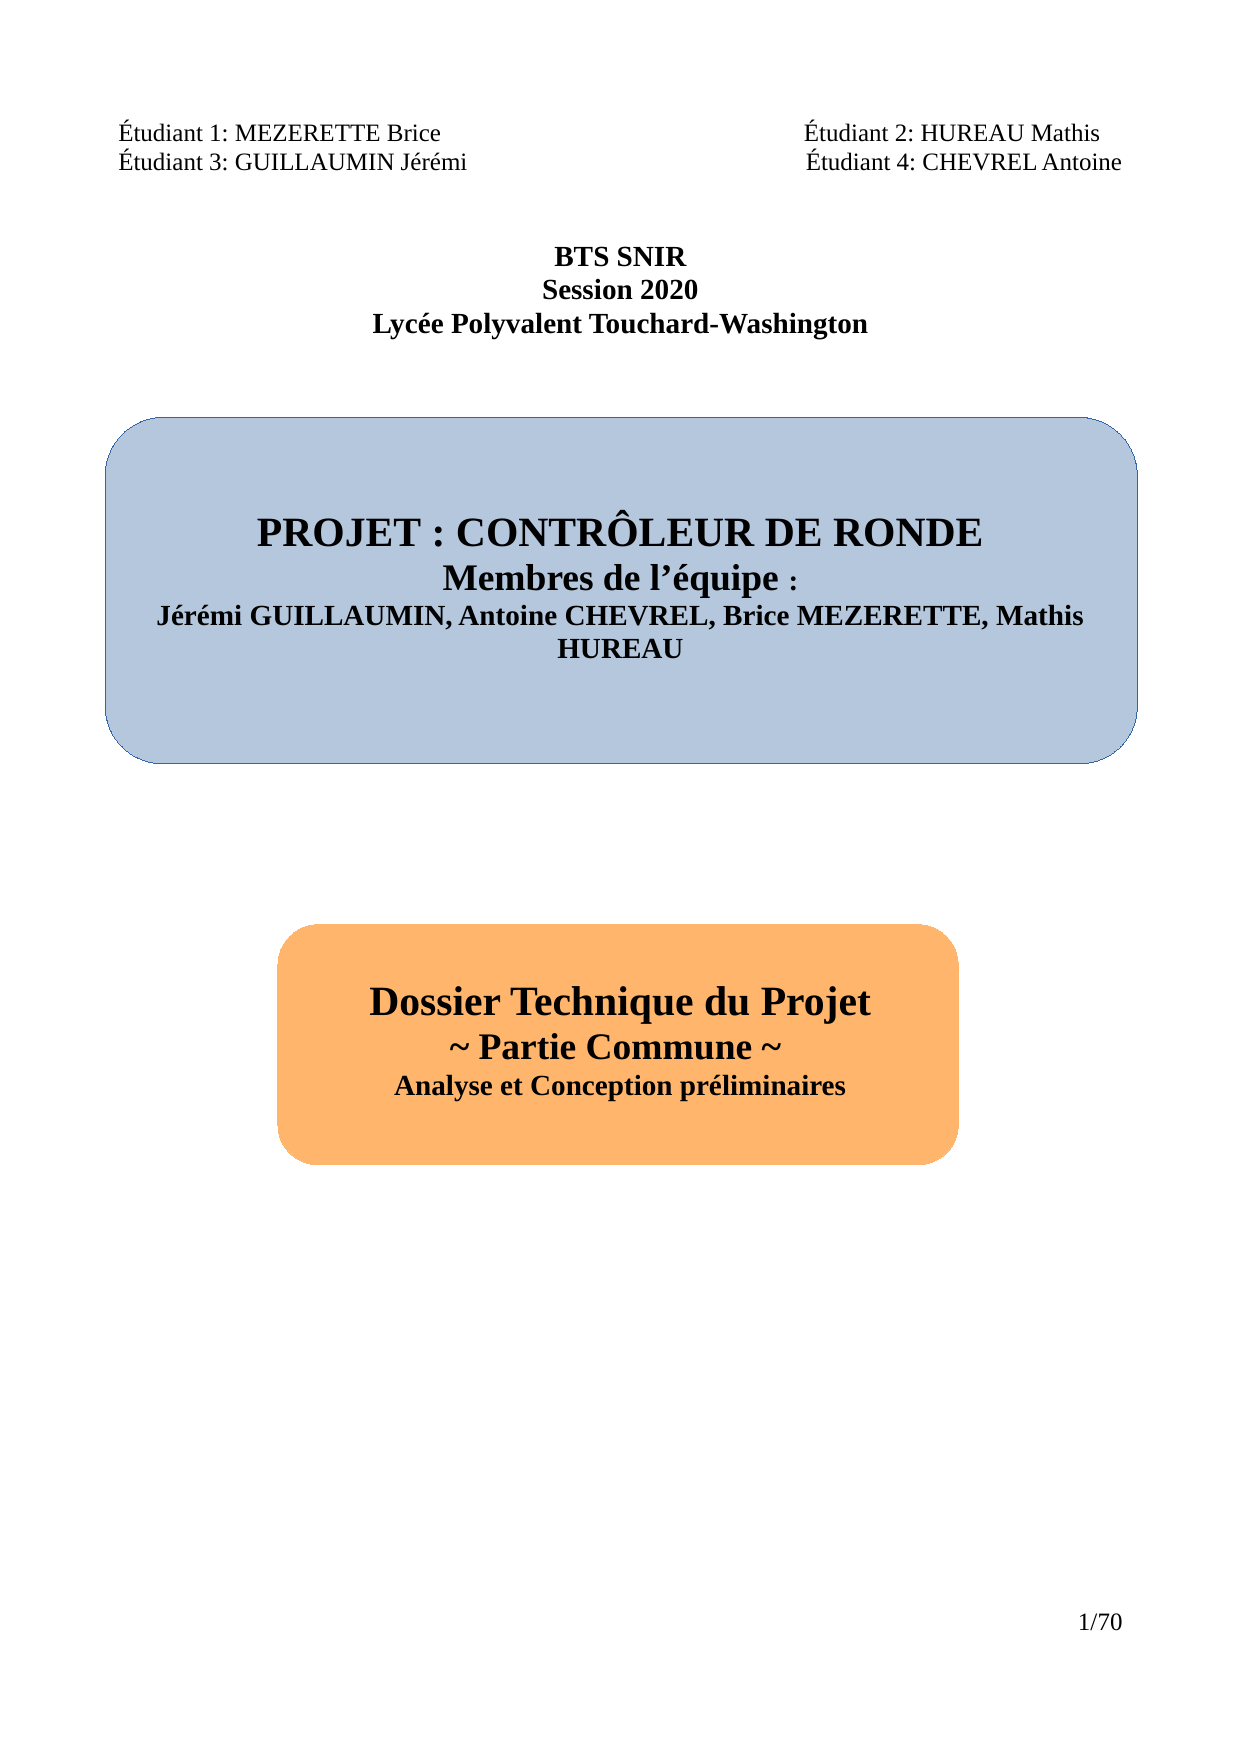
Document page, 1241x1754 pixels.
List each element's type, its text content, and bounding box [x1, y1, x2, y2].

text Dossier Technique du Projet [118, 977, 277, 1024]
text BTS SNIR [118, 239, 1122, 272]
text Session 2020 [118, 272, 1122, 306]
text Analyse et Conception préliminaires [118, 1068, 277, 1101]
text Analyse et Conception préliminaires [959, 1068, 1122, 1101]
text Dossier Technique du Projet [959, 977, 1122, 1024]
text ~ Partie Commune ~ [118, 1024, 277, 1068]
text Lycée Polyvalent Touchard-Washington [118, 306, 1122, 339]
text ~ Partie Commune ~ [959, 1024, 1122, 1068]
